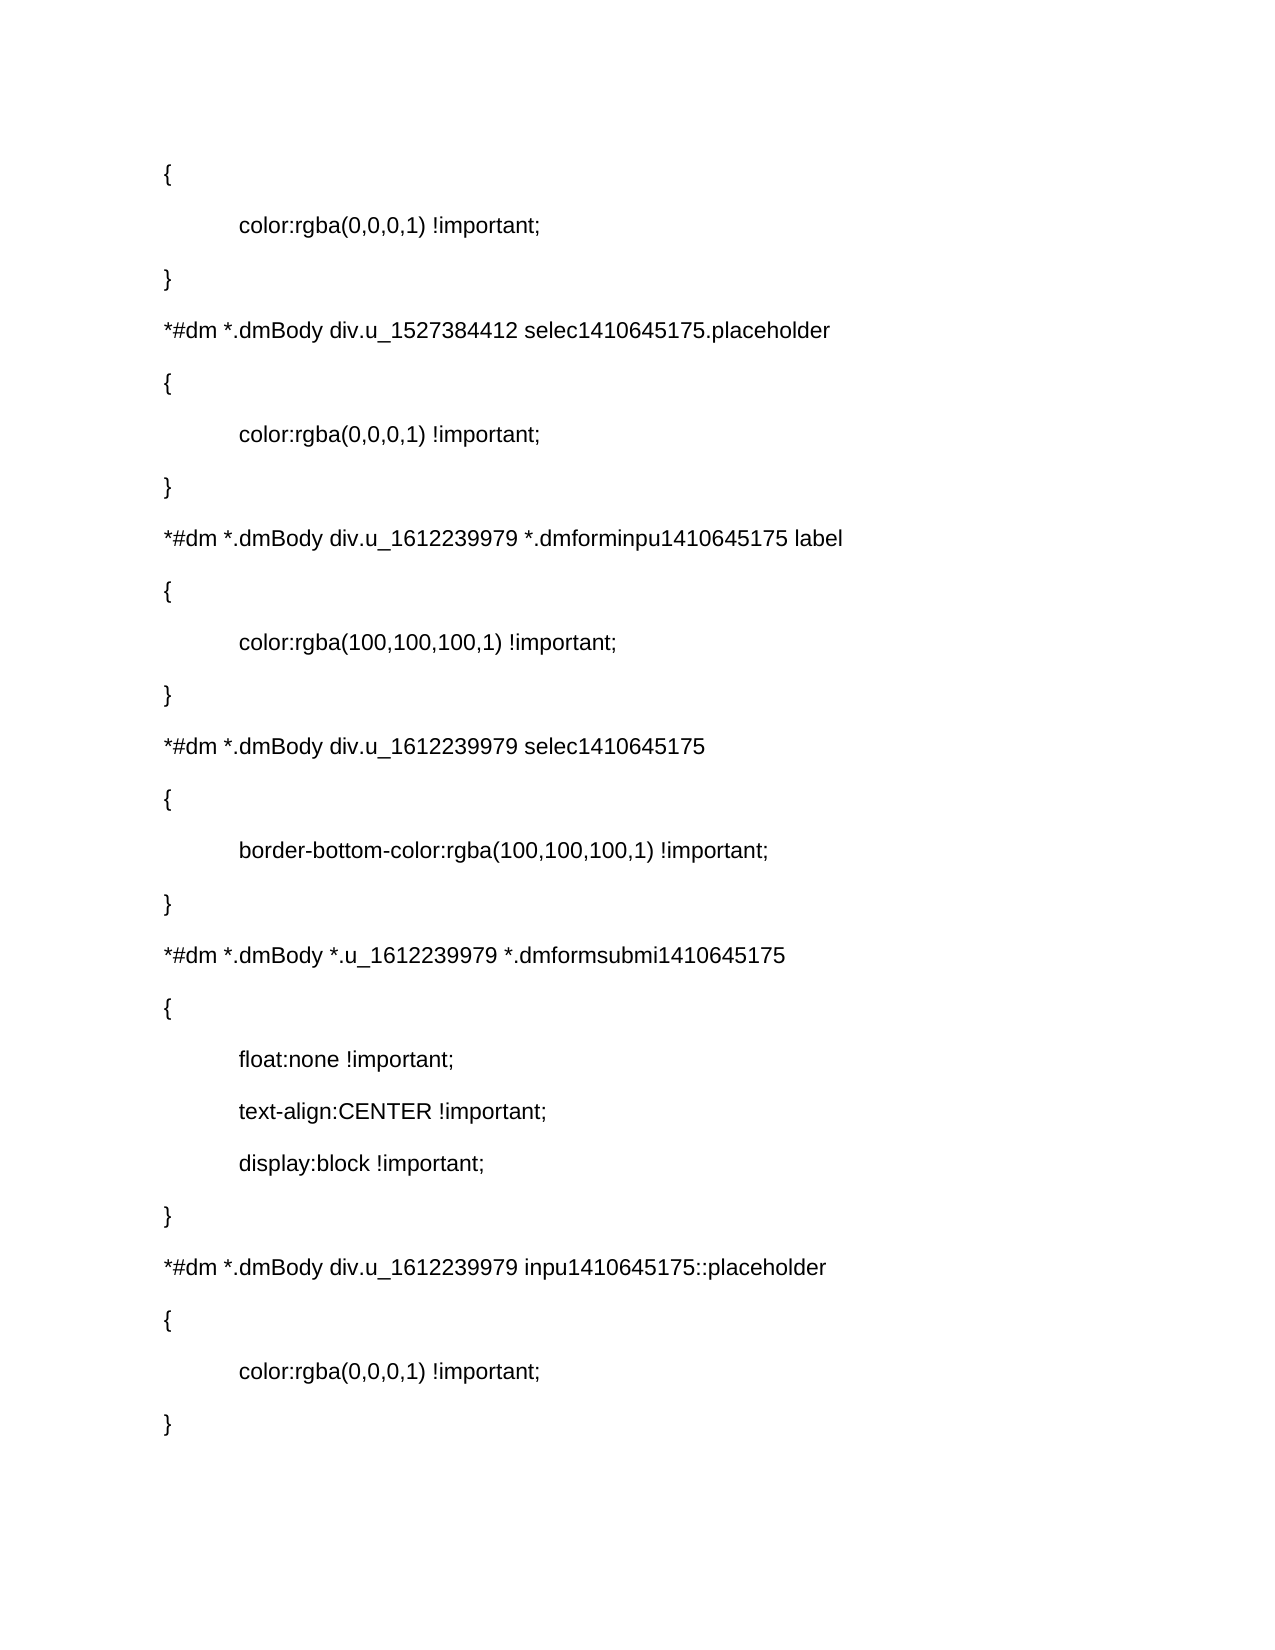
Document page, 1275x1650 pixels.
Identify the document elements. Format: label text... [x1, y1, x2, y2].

table_cell } [153, 254, 1125, 306]
table_cell { [153, 775, 1125, 827]
table_cell *#dm *.dmBody *.u_1612239979 *.dmformsubmi1410645175 [153, 931, 1125, 983]
table_cell *#dm *.dmBody div.u_1612239979 inpu1410645175::placeholder [153, 1244, 1125, 1296]
table_cell } [153, 671, 1125, 723]
table_cell { [153, 150, 1125, 202]
table_cell *#dm *.dmBody div.u_1612239979 selec1410645175 [153, 723, 1125, 775]
table_cell text-align:CENTER !important; [153, 1088, 1125, 1139]
table_cell { [153, 358, 1125, 410]
table_cell } [153, 1192, 1125, 1244]
table_cell } [153, 879, 1125, 931]
table_cell color:rgba(0,0,0,1) !important; [153, 202, 1125, 254]
table_cell float:none !important; [153, 1035, 1125, 1087]
table_cell *#dm *.dmBody div.u_1527384412 selec1410645175.placeholder [153, 306, 1125, 358]
table_cell *#dm *.dmBody div.u_1612239979 *.dmforminpu1410645175 label [153, 515, 1125, 567]
table_cell { [153, 983, 1125, 1035]
table_cell border-bottom-color:rgba(100,100,100,1) !important; [153, 827, 1125, 879]
table_cell } [153, 1400, 1125, 1452]
table_cell { [153, 567, 1125, 619]
table_cell } [153, 463, 1125, 514]
table_cell color:rgba(0,0,0,1) !important; [153, 410, 1125, 462]
table_cell { [153, 1296, 1125, 1348]
table_cell display:block !important; [153, 1140, 1125, 1192]
table_cell color:rgba(0,0,0,1) !important; [153, 1348, 1125, 1400]
table_cell color:rgba(100,100,100,1) !important; [153, 619, 1125, 671]
